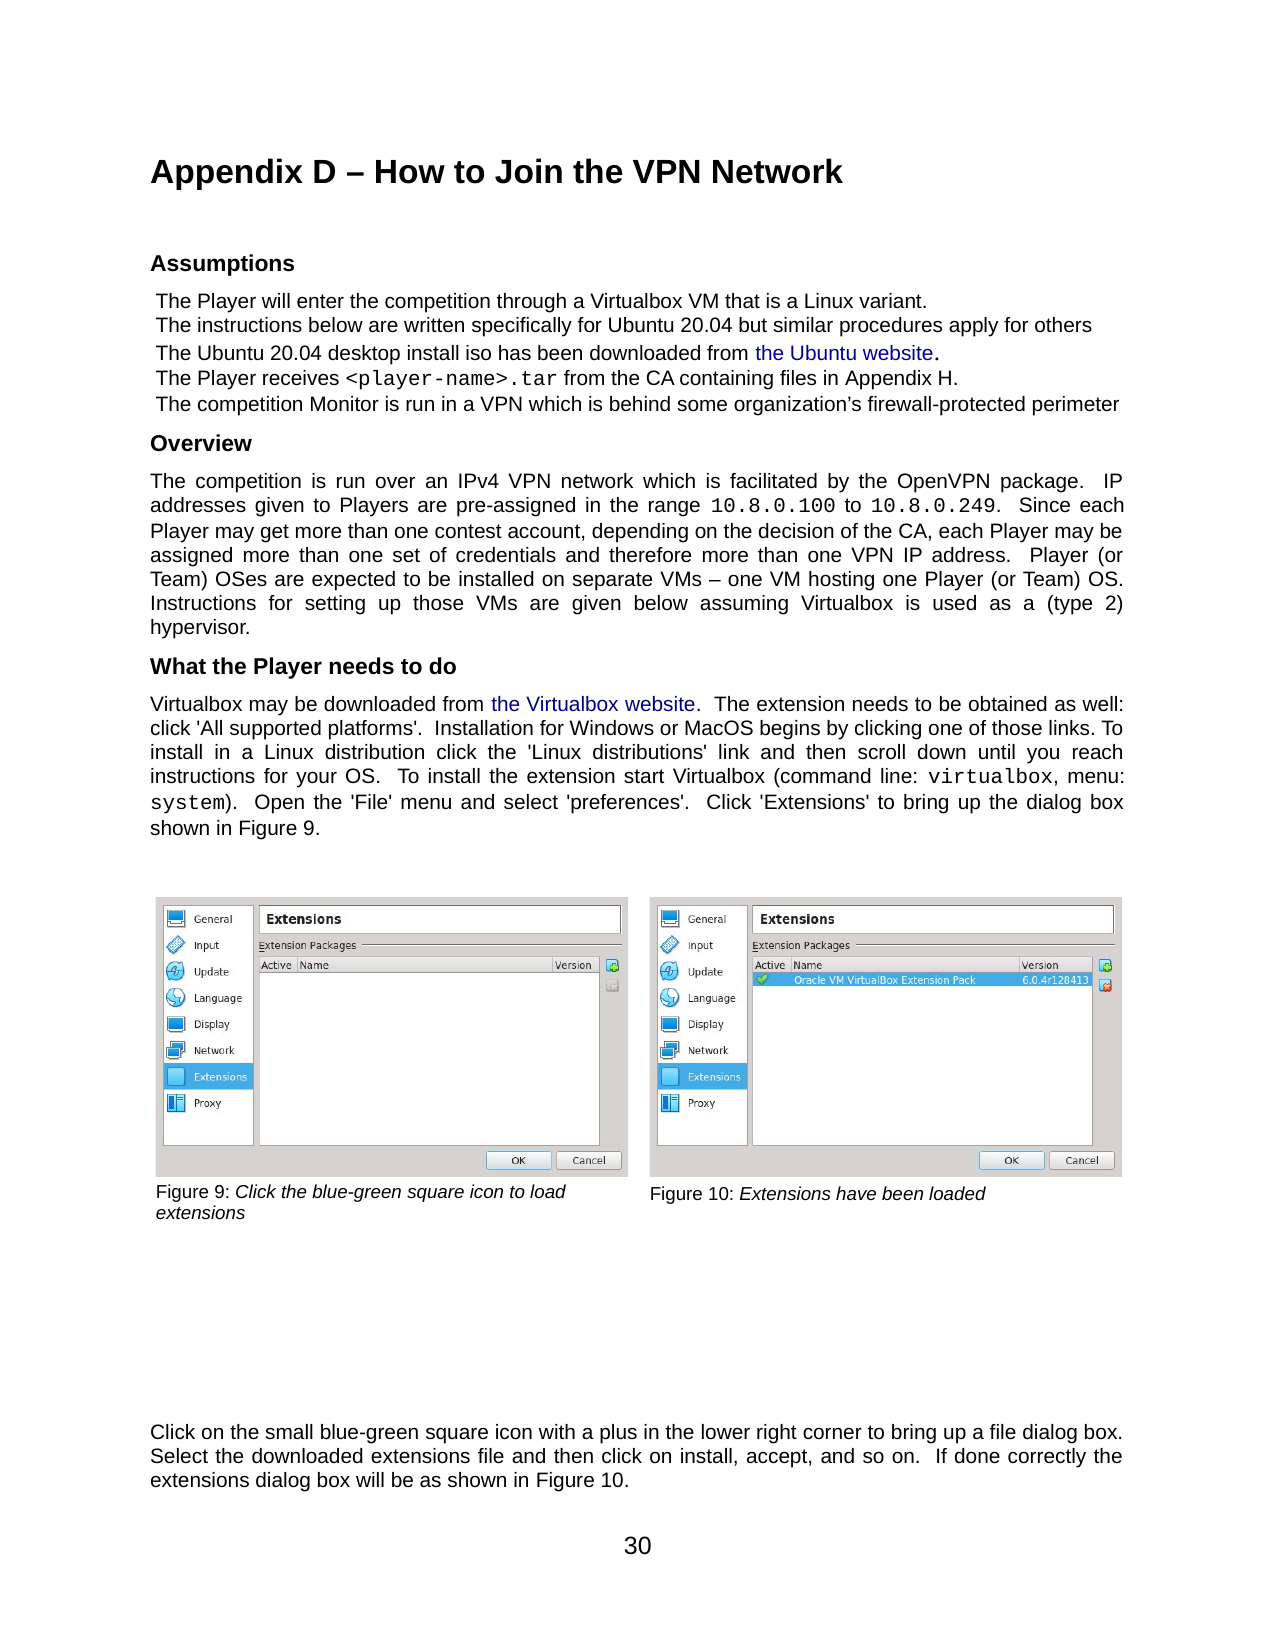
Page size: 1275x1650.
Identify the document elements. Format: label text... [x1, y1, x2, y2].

text Figure 9: Click the blue-green square icon to load extensions [156, 1177, 628, 1224]
picture [155, 897, 629, 1177]
picture [649, 897, 1122, 1177]
text Click on the small blue-green square icon with a plus in the lower right corner to bring up a file dialog box. Select the downloaded extensions file and then click on install, accept, and so on. If done correctly the extensions dialog box will be as shown in Figure 10. [150, 1420, 1125, 1492]
text The Player receives <player-name>.tar from the CA containing files in Appendix H. [150, 366, 1125, 392]
text The competition is run over an IPv4 VPN network which is facilitated by the OpenVPN package. IP addresses given to Players are pre-assigned in the range 10.8.0.100 to 10.8.0.249. Since each Player may get more than one contest account, depending on the decision of the CA, each Player may be assigned more than one set of credentials and therefore more than one VPN IP address. Player (or Team) OSes are expected to be installed on separate VMs – one VM hosting one Player (or Team) OS. Instructions for setting up those VMs are given below assuming Virtualbox is used as a (type 2) hypervisor. [150, 469, 1125, 638]
subtitle Appendix D – How to Join the VPN Network [150, 151, 1125, 190]
text The instructions below are written specifically for Ubuntu 20.04 but similar procedures apply for others [150, 313, 1125, 337]
text The Ubuntu 20.04 desktop install iso has been downloaded from the Ubuntu website. [150, 337, 1125, 366]
text Virtualbox may be downloaded from the Virtualbox website. The extension needs to be obtained as well: click 'All supported platforms'. Installation for Windows or MacOS begins by clicking one of those links. To install in a Linux distribution click the 'Linux distributions' link and then scroll down until you reach instructions for your OS. To install the extension start Virtualbox (command line: virtualbox, menu: system). Open the 'File' menu and select 'preferences'. Click 'Extensions' to bring up the dialog box shown in Figure 9. [150, 692, 1125, 839]
subtitle Assumptions [150, 250, 1125, 277]
text The competition Monitor is run in a VPN which is behind some organization’s firewall-protected perimeter [150, 392, 1125, 416]
subtitle Overview [150, 430, 1125, 456]
text Figure 10: Extensions have been loaded [649, 1177, 1122, 1204]
text The Player will enter the competition through a Virtualbox VM that is a Linux variant. [150, 289, 1125, 313]
subtitle What the Player needs to do [150, 653, 1125, 679]
